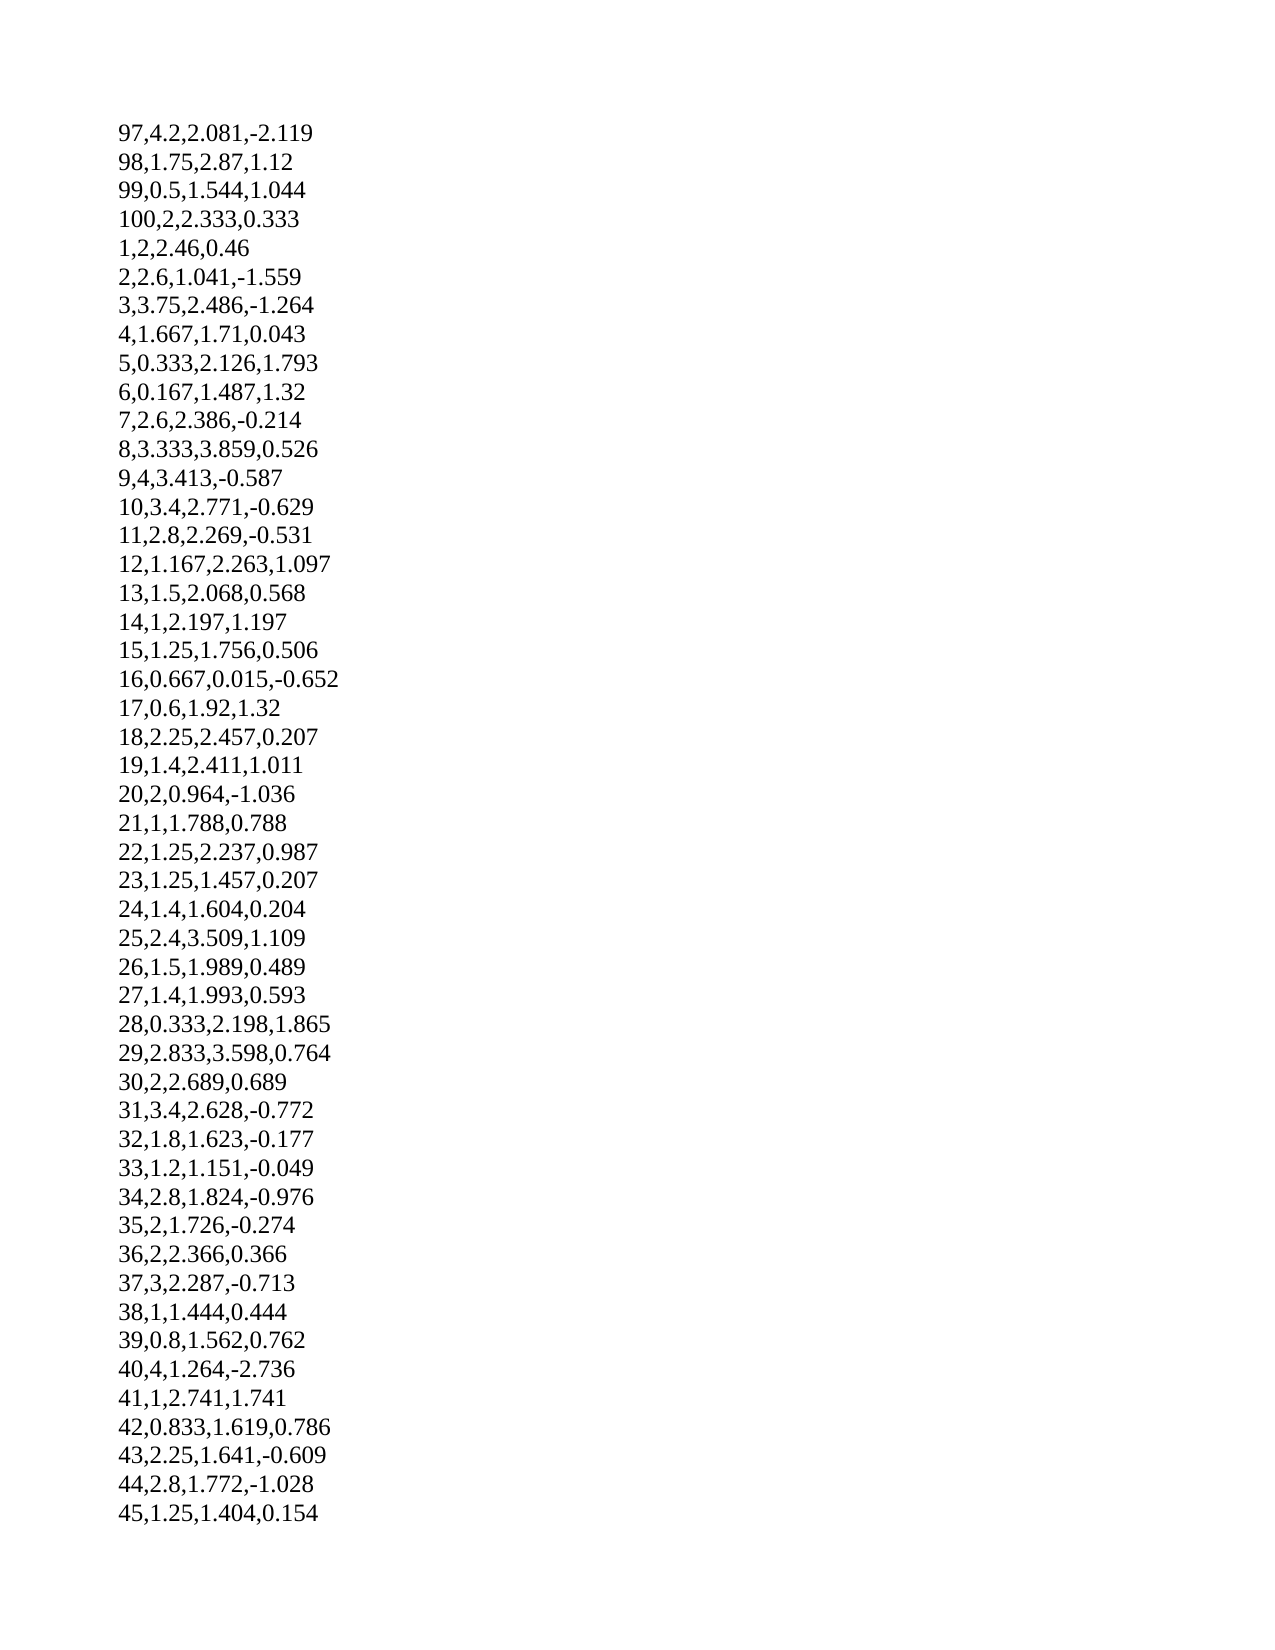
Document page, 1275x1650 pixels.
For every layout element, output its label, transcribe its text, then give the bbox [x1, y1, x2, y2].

text 24,1.4,1.604,0.204 [118, 894, 1157, 923]
text 97,4.2,2.081,-2.119 [118, 118, 1157, 147]
text 17,0.6,1.92,1.32 [118, 693, 1157, 722]
text 22,1.25,2.237,0.987 [118, 837, 1157, 866]
text 8,3.333,3.859,0.526 [118, 434, 1157, 463]
text 3,3.75,2.486,-1.264 [118, 291, 1157, 319]
text 99,0.5,1.544,1.044 [118, 176, 1157, 204]
text 30,2,2.689,0.689 [118, 1067, 1157, 1096]
text 31,3.4,2.628,-0.772 [118, 1096, 1157, 1124]
text 19,1.4,2.411,1.011 [118, 751, 1157, 779]
text 5,0.333,2.126,1.793 [118, 348, 1157, 377]
text 4,1.667,1.71,0.043 [118, 319, 1157, 348]
text 34,2.8,1.824,-0.976 [118, 1182, 1157, 1211]
text 36,2,2.366,0.366 [118, 1239, 1157, 1268]
text 1,2,2.46,0.46 [118, 233, 1157, 262]
text 33,1.2,1.151,-0.049 [118, 1153, 1157, 1182]
text 12,1.167,2.263,1.097 [118, 549, 1157, 578]
text 40,4,1.264,-2.736 [118, 1354, 1157, 1383]
text 23,1.25,1.457,0.207 [118, 866, 1157, 894]
text 35,2,1.726,-0.274 [118, 1211, 1157, 1239]
text 13,1.5,2.068,0.568 [118, 578, 1157, 607]
text 18,2.25,2.457,0.207 [118, 722, 1157, 751]
text 25,2.4,3.509,1.109 [118, 923, 1157, 952]
text 29,2.833,3.598,0.764 [118, 1038, 1157, 1067]
text 39,0.8,1.562,0.762 [118, 1326, 1157, 1354]
text 14,1,2.197,1.197 [118, 607, 1157, 636]
text 98,1.75,2.87,1.12 [118, 147, 1157, 176]
text 20,2,0.964,-1.036 [118, 779, 1157, 808]
text 38,1,1.444,0.444 [118, 1297, 1157, 1326]
text 45,1.25,1.404,0.154 [118, 1498, 1157, 1527]
text 26,1.5,1.989,0.489 [118, 952, 1157, 981]
text 10,3.4,2.771,-0.629 [118, 492, 1157, 521]
text 21,1,1.788,0.788 [118, 808, 1157, 837]
text 43,2.25,1.641,-0.609 [118, 1441, 1157, 1469]
text 27,1.4,1.993,0.593 [118, 981, 1157, 1009]
text 28,0.333,2.198,1.865 [118, 1009, 1157, 1038]
text 44,2.8,1.772,-1.028 [118, 1469, 1157, 1498]
text 6,0.167,1.487,1.32 [118, 377, 1157, 406]
text 37,3,2.287,-0.713 [118, 1268, 1157, 1297]
text 100,2,2.333,0.333 [118, 204, 1157, 233]
text 9,4,3.413,-0.587 [118, 463, 1157, 492]
text 42,0.833,1.619,0.786 [118, 1412, 1157, 1441]
text 32,1.8,1.623,-0.177 [118, 1124, 1157, 1153]
text 15,1.25,1.756,0.506 [118, 636, 1157, 664]
text 16,0.667,0.015,-0.652 [118, 664, 1157, 693]
text 2,2.6,1.041,-1.559 [118, 262, 1157, 291]
text 7,2.6,2.386,-0.214 [118, 406, 1157, 434]
text 41,1,2.741,1.741 [118, 1383, 1157, 1412]
text 11,2.8,2.269,-0.531 [118, 521, 1157, 549]
